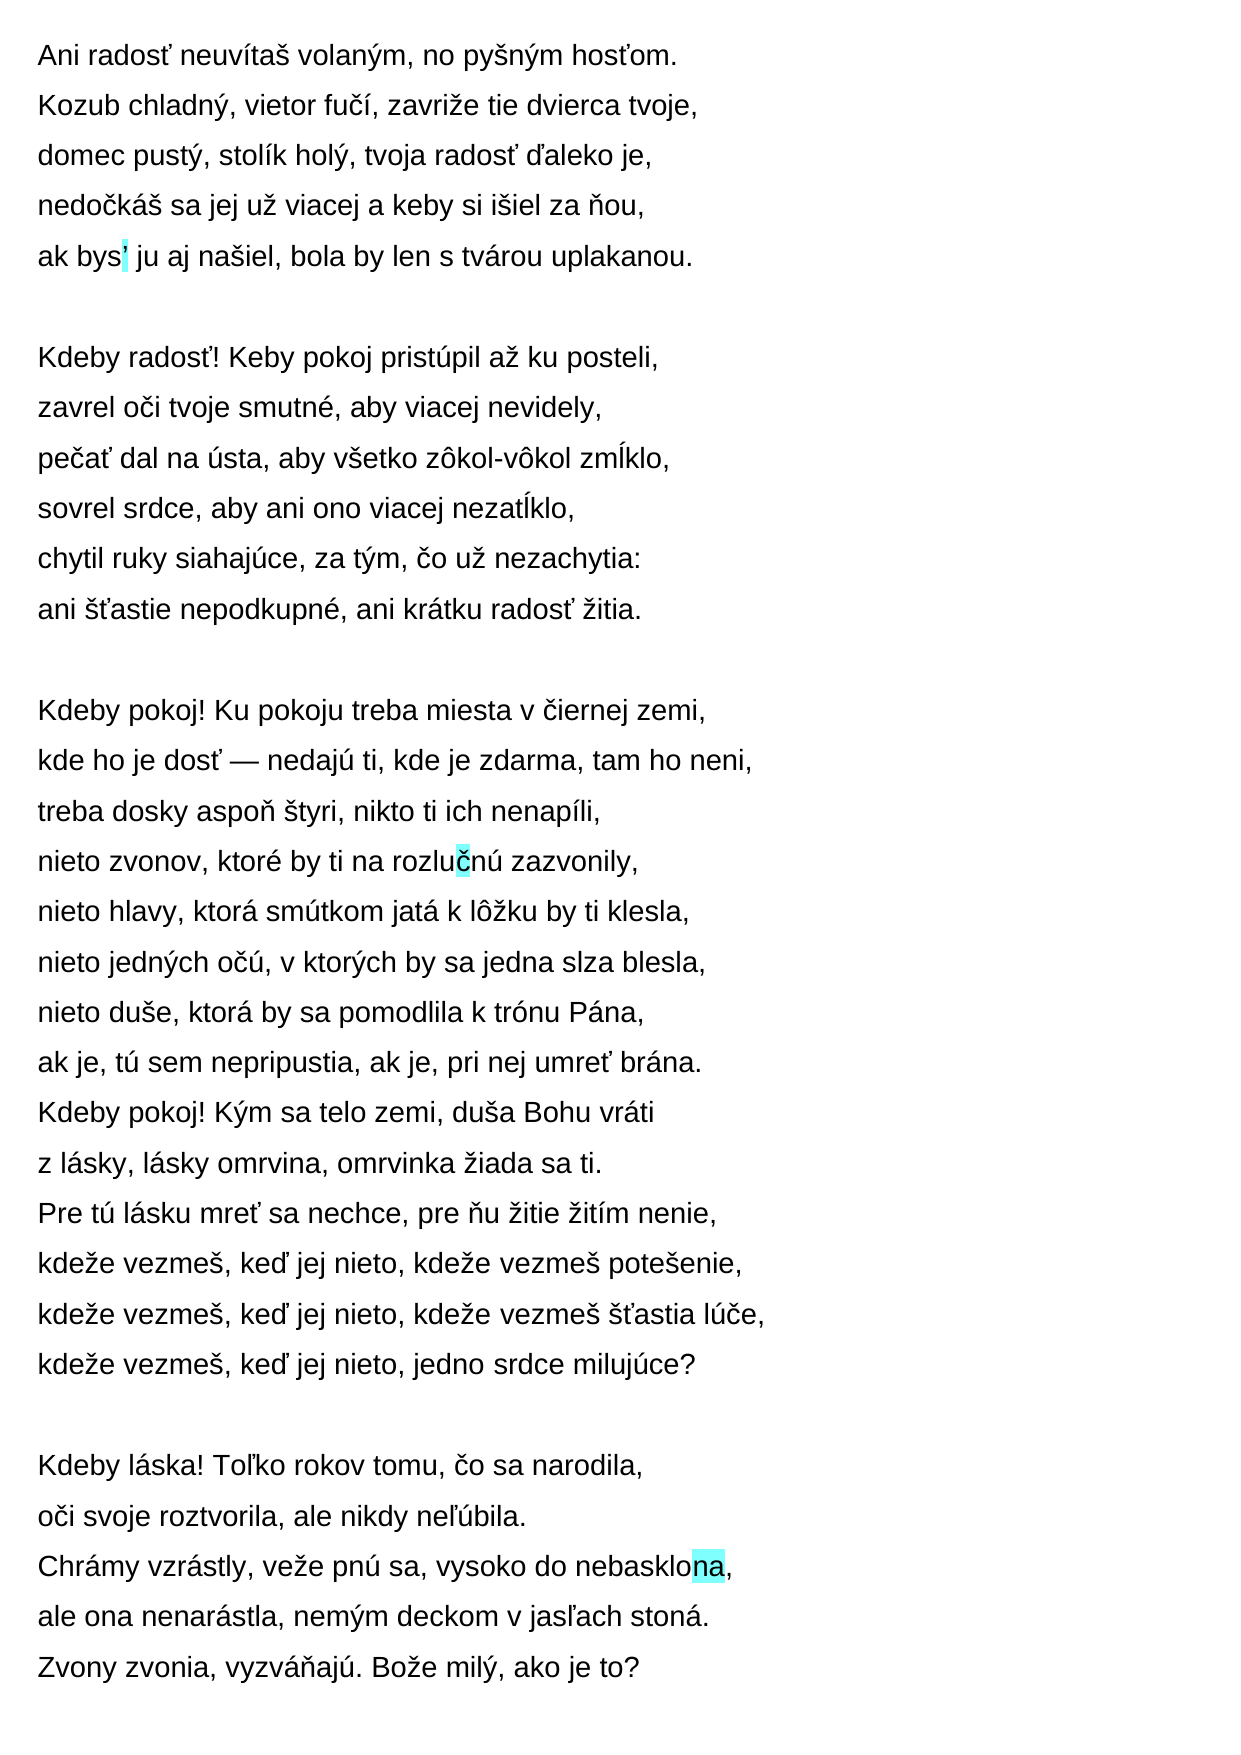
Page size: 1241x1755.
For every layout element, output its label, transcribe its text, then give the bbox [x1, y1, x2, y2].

text kdeže vezmeš, keď jej nieto, kdeže vezmeš potešenie, [37, 1246, 1136, 1280]
text chytil ruky siahajúce, za tým, čo už nezachytia: [37, 541, 1136, 575]
text Kozub chladný, vietor fučí, zavriže tie dvierca tvoje, [37, 88, 1136, 121]
text Ani radosť neuvítaš volaným, no pyšným hosťom. [37, 37, 1136, 71]
text domec pustý, stolík holý, tvoja radosť ďaleko je, [37, 138, 1136, 172]
text Chrámy vzrástly, veže pnú sa, vysoko do nebasklona, [37, 1549, 1136, 1583]
text Kdeby láska! Toľko rokov tomu, čo sa narodila, [37, 1448, 1136, 1482]
text Kdeby radosť! Keby pokoj pristúpil až ku posteli, [37, 340, 1136, 374]
text nedočkáš sa jej už viacej a keby si išiel za ňou, [37, 188, 1136, 222]
text kdeže vezmeš, keď jej nieto, kdeže vezmeš šťastia lúče, [37, 1297, 1136, 1330]
text Pre tú lásku mreť sa nechce, pre ňu žitie žitím nenie, [37, 1196, 1136, 1230]
text ak je, tú sem nepripustia, ak je, pri nej umreť brána. [37, 1045, 1136, 1079]
text pečať dal na ústa, aby všetko zôkol-vôkol zmĺklo, [37, 441, 1136, 474]
text Zvony zvonia, vyzváňajú. Bože milý, ako je to? [37, 1650, 1136, 1683]
text nieto zvonov, ktoré by ti na rozlučnú zazvonily, [37, 844, 1136, 877]
text z lásky, lásky omrvina, omrvinka žiada sa ti. [37, 1146, 1136, 1179]
text ak bys’ ju aj našiel, bola by len s tvárou uplakanou. [37, 239, 1136, 272]
text kdeže vezmeš, keď jej nieto, jedno srdce milujúce? [37, 1347, 1136, 1381]
text sovrel srdce, aby ani ono viacej nezatĺklo, [37, 491, 1136, 524]
text kde ho je dosť — nedajú ti, kde je zdarma, tam ho neni, [37, 743, 1136, 777]
text nieto hlavy, ktorá smútkom jatá k lôžku by ti klesla, [37, 894, 1136, 928]
text zavrel oči tvoje smutné, aby viacej nevidely, [37, 390, 1136, 424]
text nieto duše, ktorá by sa pomodlila k trónu Pána, [37, 995, 1136, 1028]
text nieto jedných očú, v ktorých by sa jedna slza blesla, [37, 944, 1136, 978]
text Kdeby pokoj! Ku pokoju treba miesta v čiernej zemi, [37, 693, 1136, 727]
text ani šťastie nepodkupné, ani krátku radosť žitia. [37, 592, 1136, 625]
text treba dosky aspoň štyri, nikto ti ich nenapíli, [37, 794, 1136, 827]
text oči svoje roztvorila, ale nikdy neľúbila. [37, 1499, 1136, 1532]
text ale ona nenarástla, nemým deckom v jasľach stoná. [37, 1599, 1136, 1633]
text Kdeby pokoj! Kým sa telo zemi, duša Bohu vráti [37, 1096, 1136, 1129]
